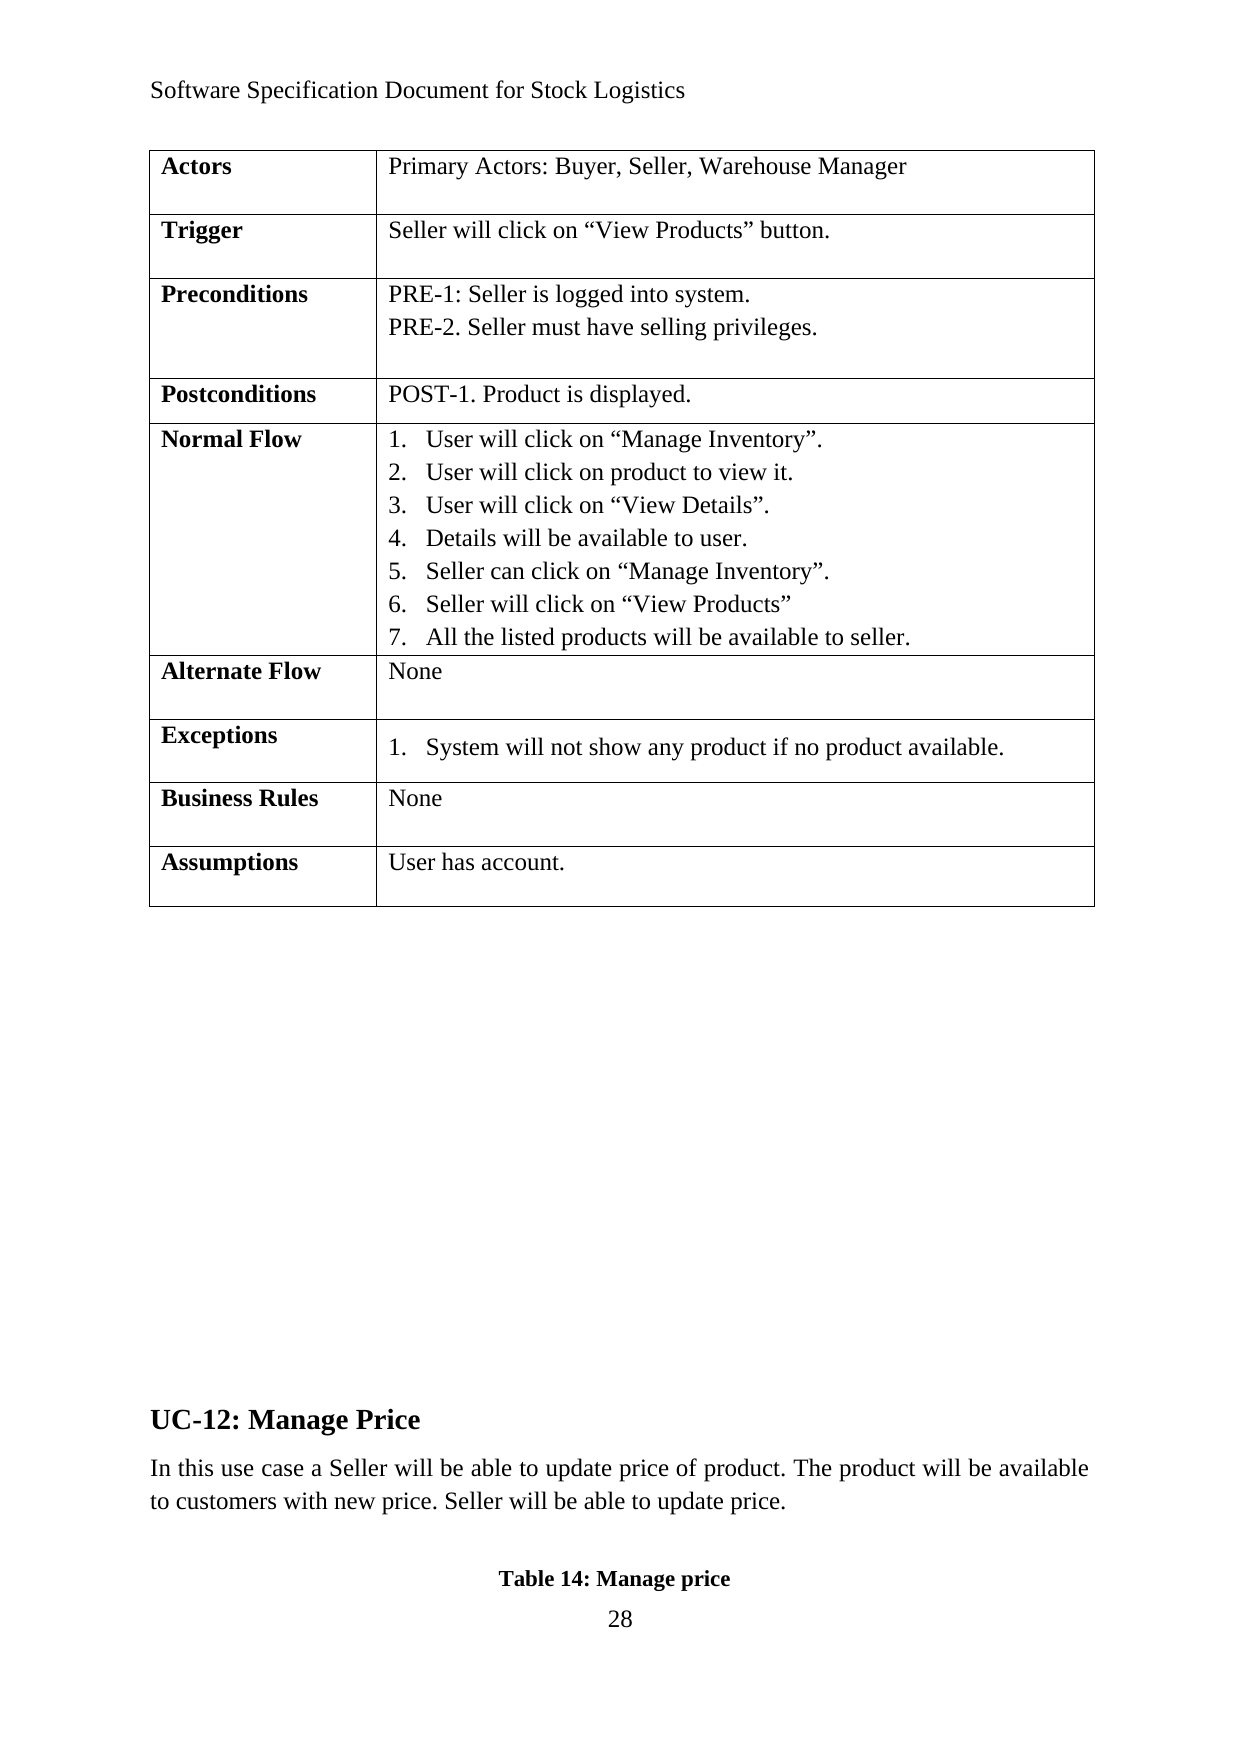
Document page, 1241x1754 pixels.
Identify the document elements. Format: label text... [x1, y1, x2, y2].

table_cell Trigger [150, 215, 376, 278]
text In this use case a Seller will be able to update price of product. The product will be available to customers with new price. Seller will be able to update price. [150, 1453, 1090, 1515]
text UC-12: Manage Price [150, 1402, 1090, 1436]
table_cell User has account. [377, 847, 1094, 906]
table_cell Normal Flow [150, 424, 376, 655]
table_cell PRE-1: Seller is logged into system. PRE-2. Seller must have selling privileges. [377, 279, 1094, 378]
table_cell Preconditions [150, 279, 376, 378]
table_cell Seller will click on “View Products” button. [377, 215, 1094, 278]
table_cell POST-1. Product is displayed. [377, 379, 1094, 423]
table_cell None [377, 783, 1094, 846]
table_cell Alternate Flow [150, 656, 376, 719]
text Table 14: Manage price [150, 1565, 1090, 1591]
table_cell Assumptions [150, 847, 376, 906]
table_cell None [377, 656, 1094, 719]
table_cell Business Rules [150, 783, 376, 846]
table_cell Postconditions [150, 379, 376, 423]
table_cell Exceptions [150, 720, 376, 782]
table_cell System will not show any product if no product available. [377, 720, 1094, 782]
table_header Actors [150, 151, 376, 214]
table_cell User will click on “Manage Inventory”. User will click on product to view it. User will click on “View Details”. Details will be available to user. Seller can click on “Manage Inventory”. Seller will click on “View Products” All the listed products will be available to seller. [377, 424, 1094, 655]
table_header Primary Actors: Buyer, Seller, Warehouse Manager [377, 151, 1094, 214]
